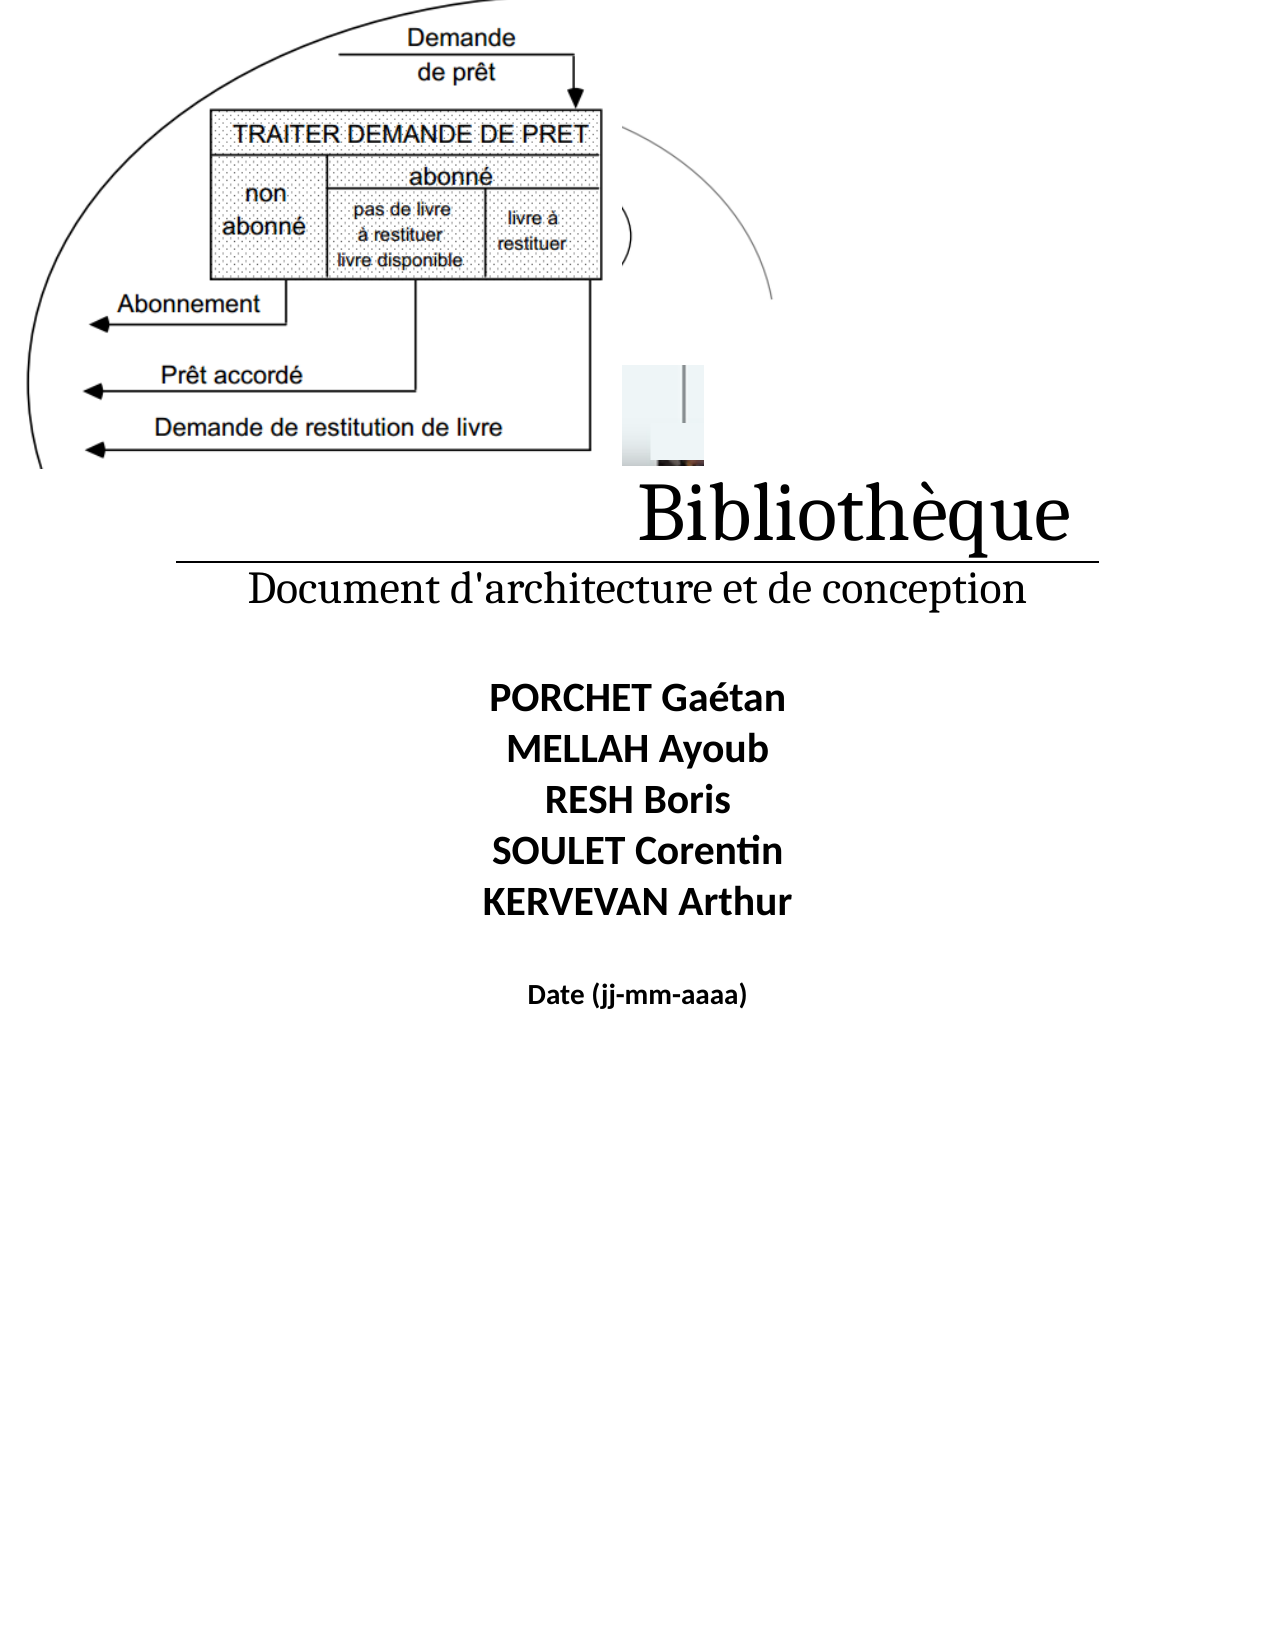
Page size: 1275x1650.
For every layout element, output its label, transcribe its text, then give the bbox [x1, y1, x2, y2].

picture [0, 0, 796, 469]
table_cell [176, 615, 1099, 671]
table_cell Date (jj-mm-aaaa) [176, 976, 1099, 1012]
table_cell Bibliothèque [176, 100, 1099, 561]
table_cell Document d'architecture et de conception [176, 563, 1099, 615]
table_cell PORCHET Gaétan MELLAH Ayoub RESH Boris SOULET Corentin KERVEVAN Arthur [176, 671, 1099, 976]
table_header [176, 1065, 1099, 1093]
table_header [796, 74, 1099, 100]
